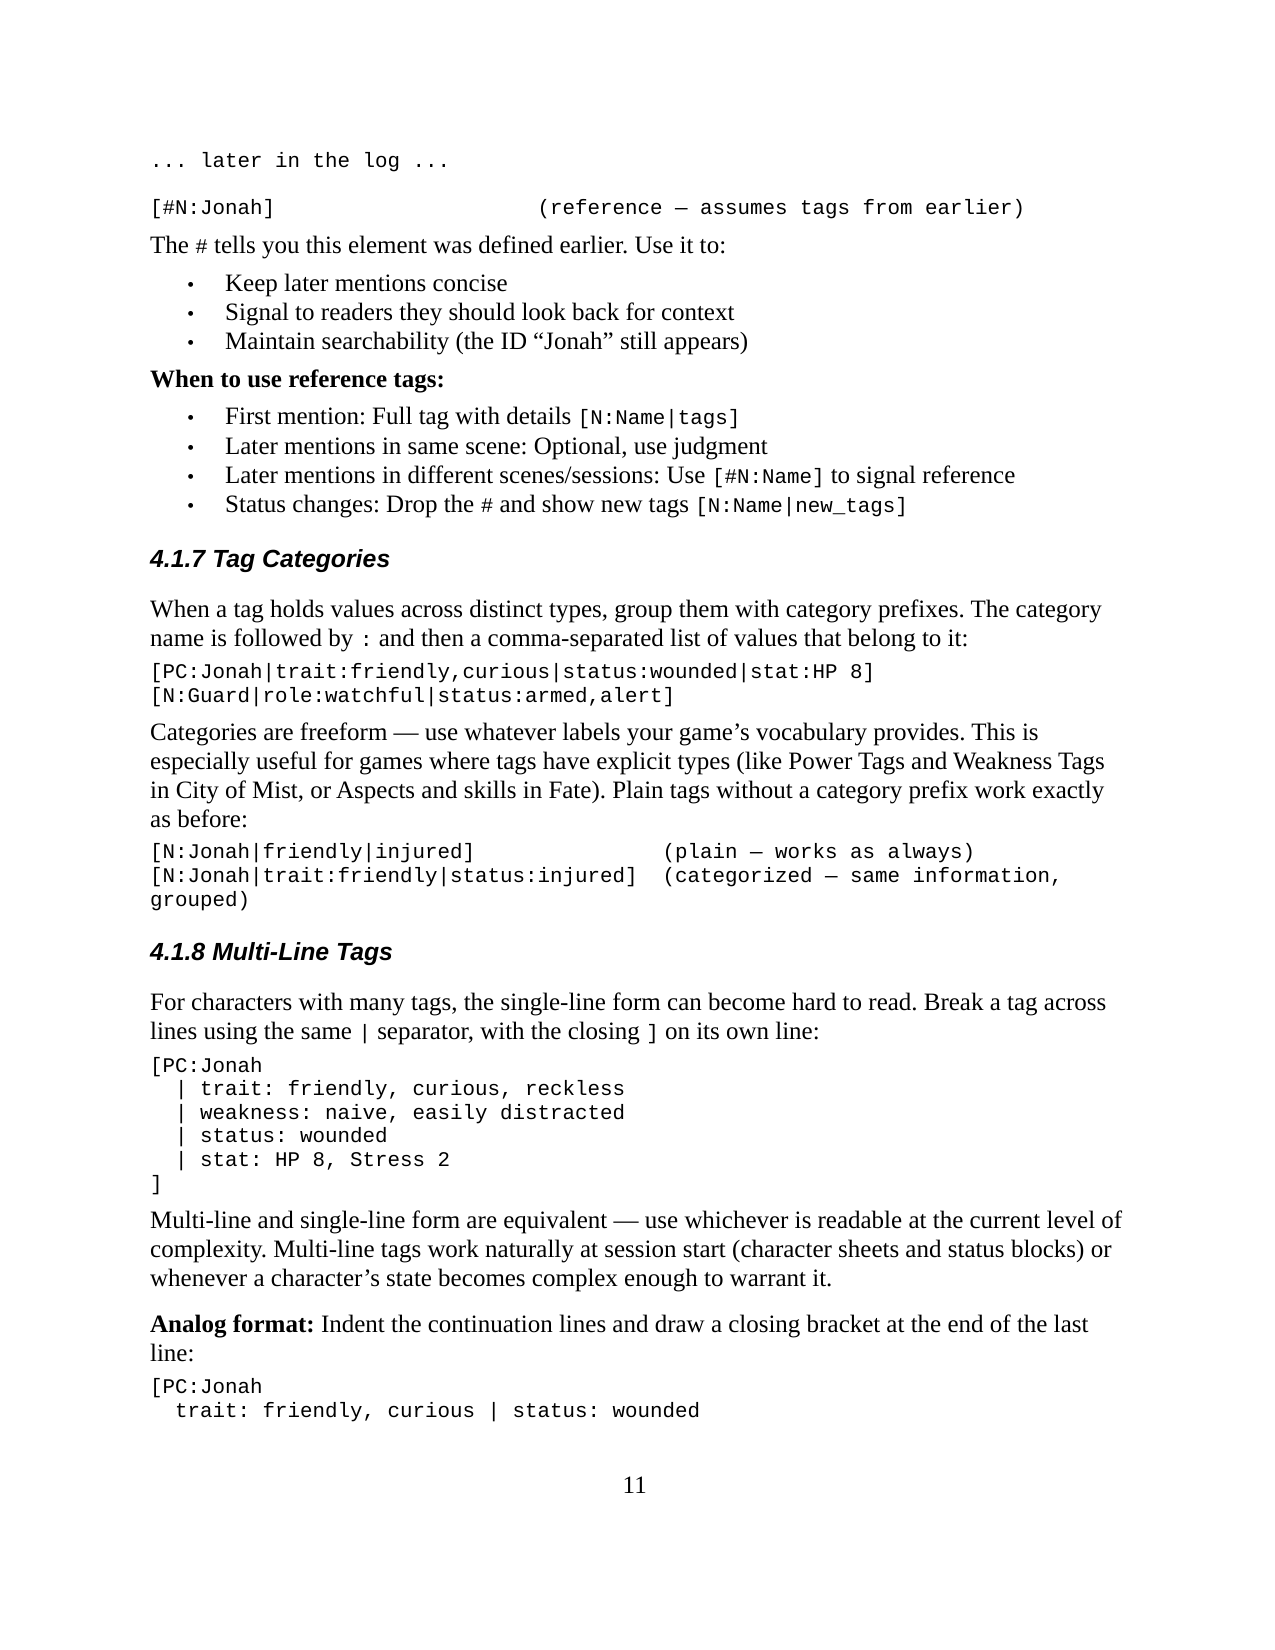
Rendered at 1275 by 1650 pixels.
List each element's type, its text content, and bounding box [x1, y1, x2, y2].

text | trait: friendly, curious, reckless [150, 1078, 1125, 1102]
list Signal to readers they should look back for context [187, 297, 1125, 326]
subtitle 4.1.8 Multi-Line Tags [150, 937, 1125, 966]
list Later mentions in different scenes/sessions: Use [#N:Name] to signal reference [187, 460, 1125, 489]
list Keep later mentions concise [187, 268, 1125, 297]
text For characters with many tags, the single-line form can become hard to read. Break a tag across lines using the same | separator, with the closing ] on its own line: [150, 987, 1125, 1046]
text | weakness: naive, easily distracted [150, 1102, 1125, 1126]
text [N:Jonah|friendly|injured] (plain — works as always) [150, 841, 1125, 865]
text ... later in the log ... [150, 150, 1125, 174]
text [PC:Jonah [150, 1376, 1125, 1400]
text Multi-line and single-line form are equivalent — use whichever is readable at the current level of complexity. Multi-line tags work naturally at session start (character sheets and status blocks) or whenever a character’s state becomes complex enough to warrant it. [150, 1205, 1125, 1292]
text | stat: HP 8, Stress 2 [150, 1149, 1125, 1173]
text [N:Guard|role:watchful|status:armed,alert] [150, 685, 1125, 708]
text The # tells you this element was defined earlier. Use it to: [150, 230, 1125, 259]
text [PC:Jonah [150, 1054, 1125, 1078]
list Status changes: Drop the # and show new tags [N:Name|new_tags] [187, 489, 1125, 519]
text trait: friendly, curious | status: wounded [150, 1400, 1125, 1423]
text Analog format: Indent the continuation lines and draw a closing bracket at the end of the last line: [150, 1309, 1125, 1367]
text Categories are freeform — use whatever labels your game’s vocabulary provides. This is especially useful for games where tags have explicit types (like Power Tags and Weakness Tags in City of Mist, or Aspects and skills in Fate). Plain tags without a category prefix work exactly as before: [150, 717, 1125, 832]
text | status: wounded [150, 1126, 1125, 1149]
text When to use reference tags: [150, 364, 1125, 392]
subtitle 4.1.7 Tag Categories [150, 544, 1125, 572]
list First mention: Full tag with details [N:Name|tags] [187, 401, 1125, 431]
text [#N:Jonah] (reference — assumes tags from earlier) [150, 197, 1125, 221]
text [PC:Jonah|trait:friendly,curious|status:wounded|stat:HP 8] [150, 661, 1125, 685]
text ] [150, 1173, 1125, 1196]
text When a tag holds values across distinct types, group them with category prefixes. The category name is followed by : and then a comma-separated list of values that belong to it: [150, 594, 1125, 652]
list Maintain searchability (the ID “Jonah” still appears) [187, 326, 1125, 355]
list Later mentions in same scene: Optional, use judgment [187, 431, 1125, 460]
text [N:Jonah|trait:friendly|status:injured] (categorized — same information, grouped) [150, 865, 1125, 912]
